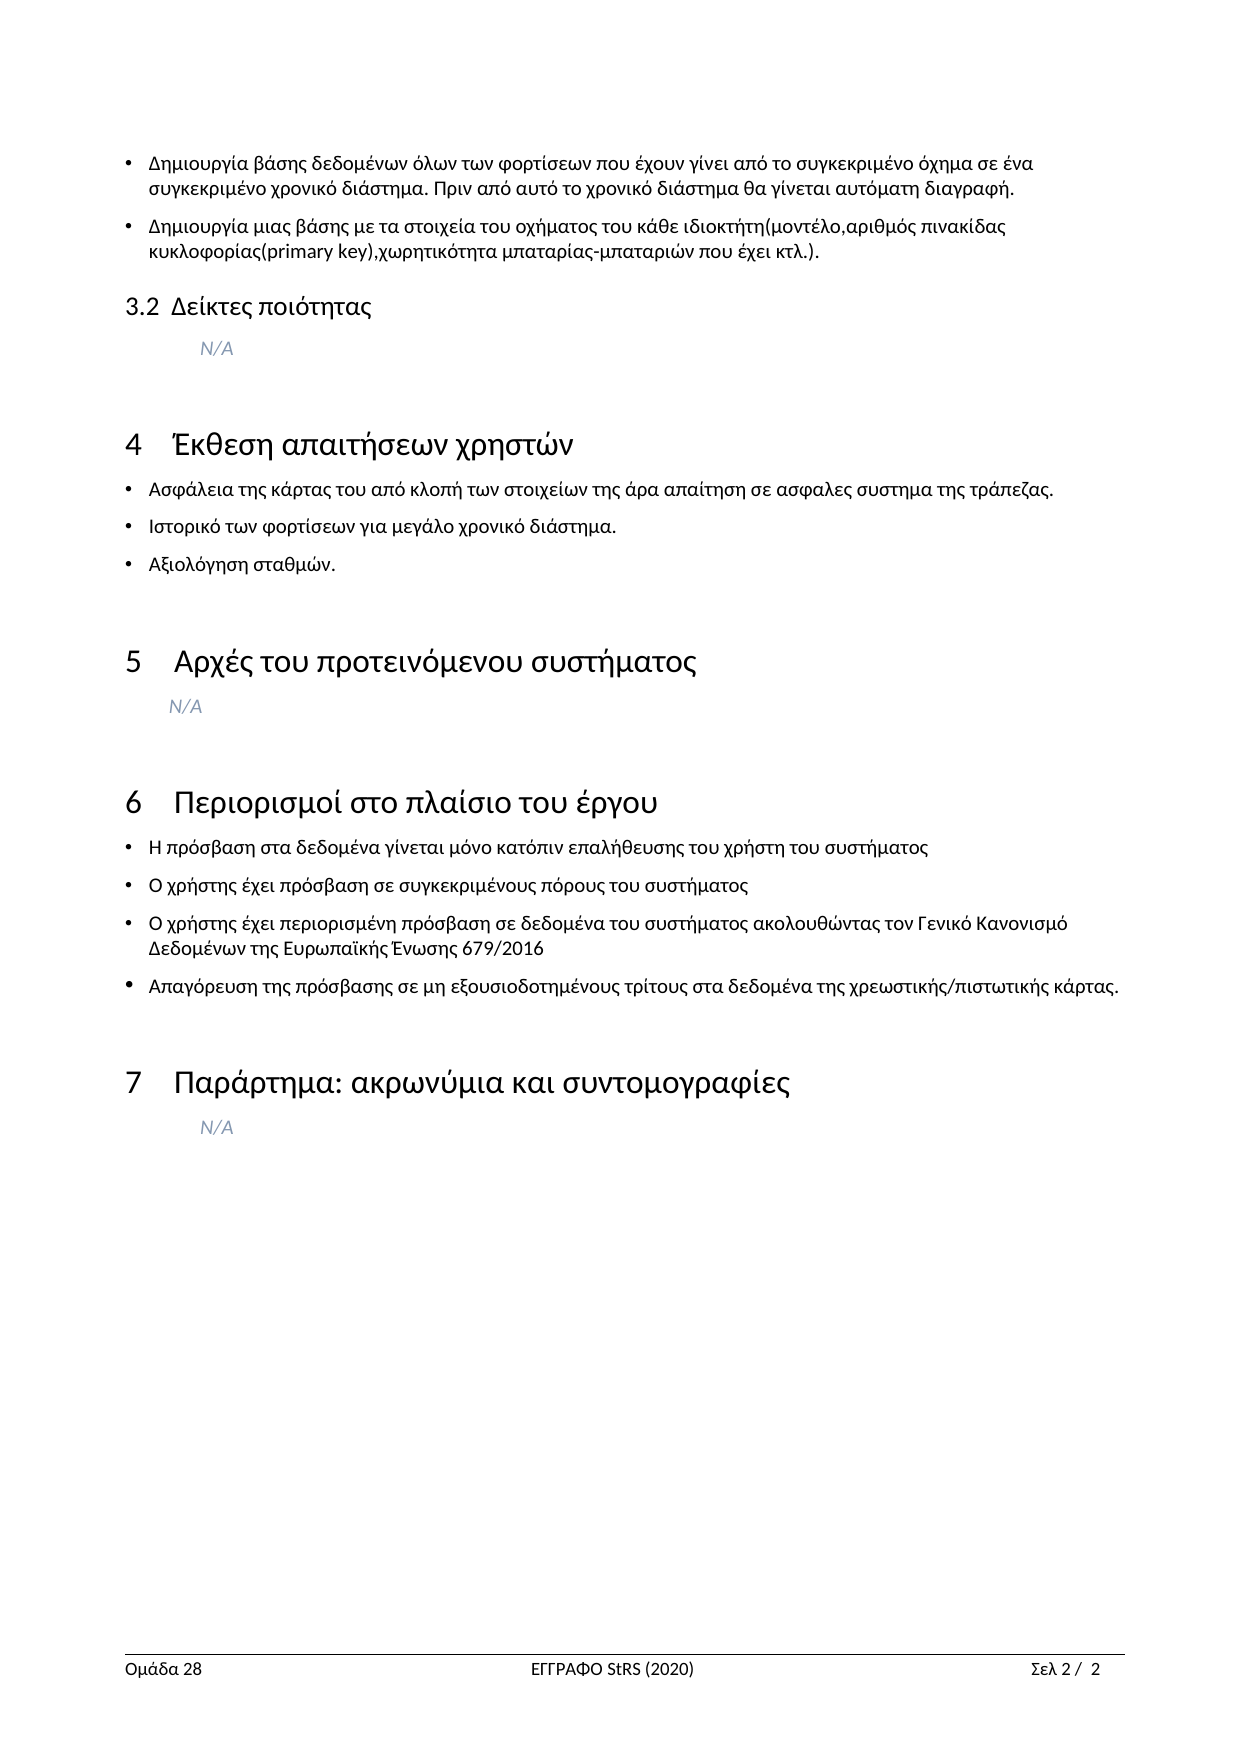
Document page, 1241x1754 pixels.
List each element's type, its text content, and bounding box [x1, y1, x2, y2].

text Ν/Α [125, 335, 1125, 360]
subtitle Αρχές του προτεινόμενου συστήματος [125, 639, 1125, 680]
subtitle Παράρτημα: ακρωνύμια και συντομογραφίες [125, 1061, 1125, 1102]
list Ασφάλεια της κάρτας του από κλοπή των στοιχείων της άρα απαίτηση σε ασφαλες συστημα της τράπεζας. [125, 476, 1125, 501]
list Ιστορικό των φορτίσεων για μεγάλο χρονικό διάστημα. [125, 514, 1125, 539]
list Ο χρήστης έχει περιορισμένη πρόσβαση σε δεδομένα του συστήματος ακολουθώντας τον Γενικό Κανονισμό Δεδομένων της Ευρωπαϊκής Ένωσης 679/2016 [125, 910, 1125, 961]
list Απαγόρευση της πρόσβασης σε μη εξουσιοδοτημένους τρίτους στα δεδομένα της χρεωστικής/πιστωτικής κάρτας. [125, 973, 1125, 999]
list Δημιουργία μιας βάσης με τα στοιχεία του οχήματος του κάθε ιδιοκτήτη(μοντέλο,αριθμός πινακίδας κυκλοφορίας(primary key),χωρητικότητα μπαταρίας-μπαταριών που έχει κτλ.). [125, 213, 1125, 264]
text Ν/Α [125, 1114, 1125, 1140]
list Ν/Α [125, 693, 1125, 718]
subtitle 3.2 Δείκτες ποιότητας [125, 289, 1125, 322]
subtitle Περιορισμοί στο πλαίσιο του έργου [125, 781, 1125, 821]
list Δημιουργία βάσης δεδομένων όλων των φορτίσεων που έχουν γίνει από το συγκεκριμένο όχημα σε ένα συγκεκριμένο χρονικό διάστημα. Πριν από αυτό το χρονικό διάστημα θα γίνεται αυτόματη διαγραφή. [125, 150, 1125, 201]
subtitle Έκθεση απαιτήσεων χρηστών [125, 423, 1125, 463]
list Η πρόσβαση στα δεδομένα γίνεται μόνο κατόπιν επαλήθευσης του χρήστη του συστήματος [125, 834, 1125, 859]
list Ο χρήστης έχει πρόσβαση σε συγκεκριμένους πόρους του συστήματος [125, 872, 1125, 897]
list Αξιολόγηση σταθμών. [125, 552, 1125, 577]
